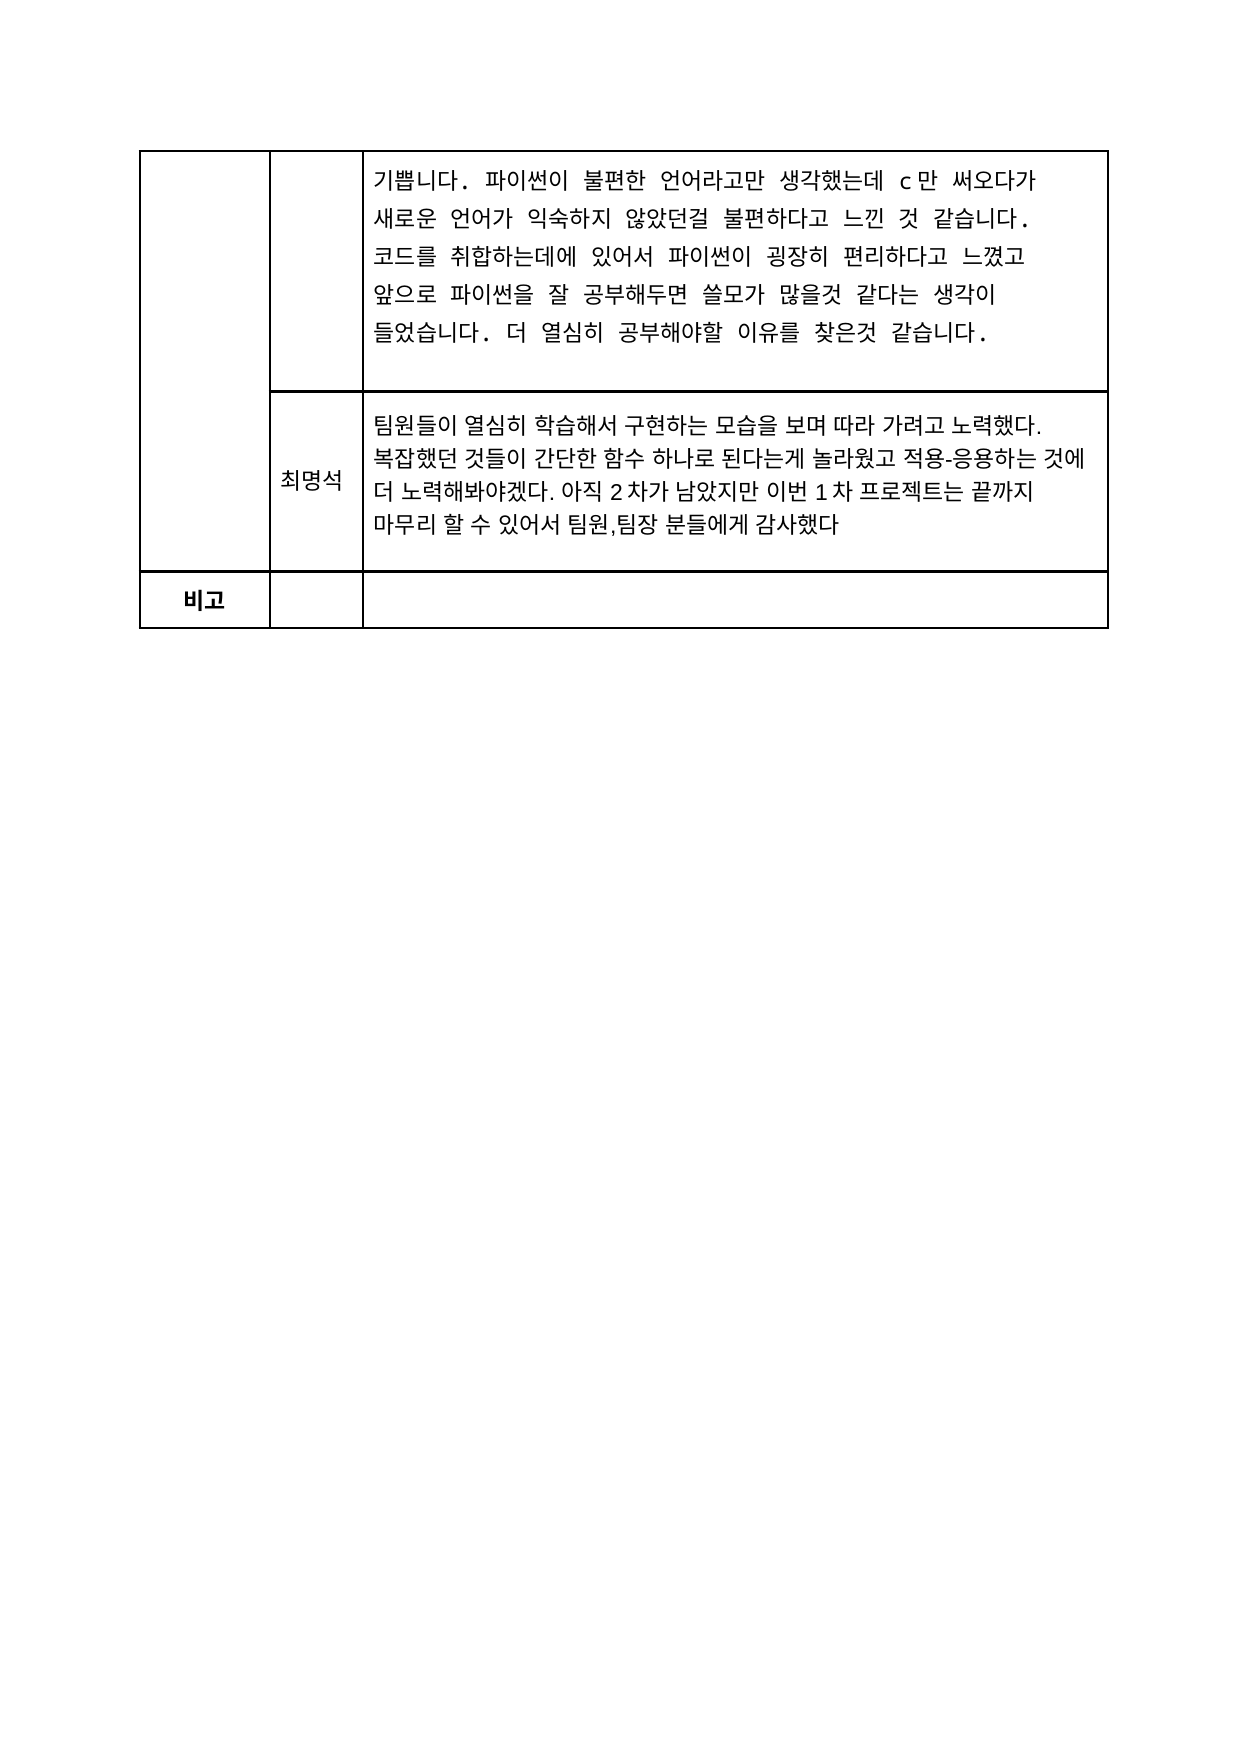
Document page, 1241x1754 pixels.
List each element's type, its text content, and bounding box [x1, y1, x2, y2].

table_cell [271, 573, 362, 627]
table_cell 비고 [141, 573, 269, 627]
table_cell 팀원들이 열심히 학습해서 구현하는 모습을 보며 따라 가려고 노력했다. 복잡했던 것들이 간단한 함수 하나로 된다는게 놀라웠고 적용-응용하는 것에 더 노력해봐야겠다. 아직 2차가 남았지만 이번 1차 프로젝트는 끝까지 마무리 할 수 있어서 팀원,팀장 분들에게 감사했다 [364, 393, 1107, 570]
table_cell 최명석 [271, 393, 362, 570]
table_cell [364, 573, 1107, 627]
table_cell [141, 152, 269, 570]
table_cell [271, 152, 362, 390]
table_cell 기쁩니다. 파이썬이 불편한 언어라고만 생각했는데 c만 써오다가 새로운 언어가 익숙하지 않았던걸 불편하다고 느낀 것 같습니다. 코드를 취합하는데에 있어서 파이썬이 굉장히 편리하다고 느꼈고 앞으로 파이썬을 잘 공부해두면 쓸모가 많을것 같다는 생각이 들었습니다. 더 열심히 공부해야할 이유를 찾은것 같습니다. [364, 152, 1107, 390]
